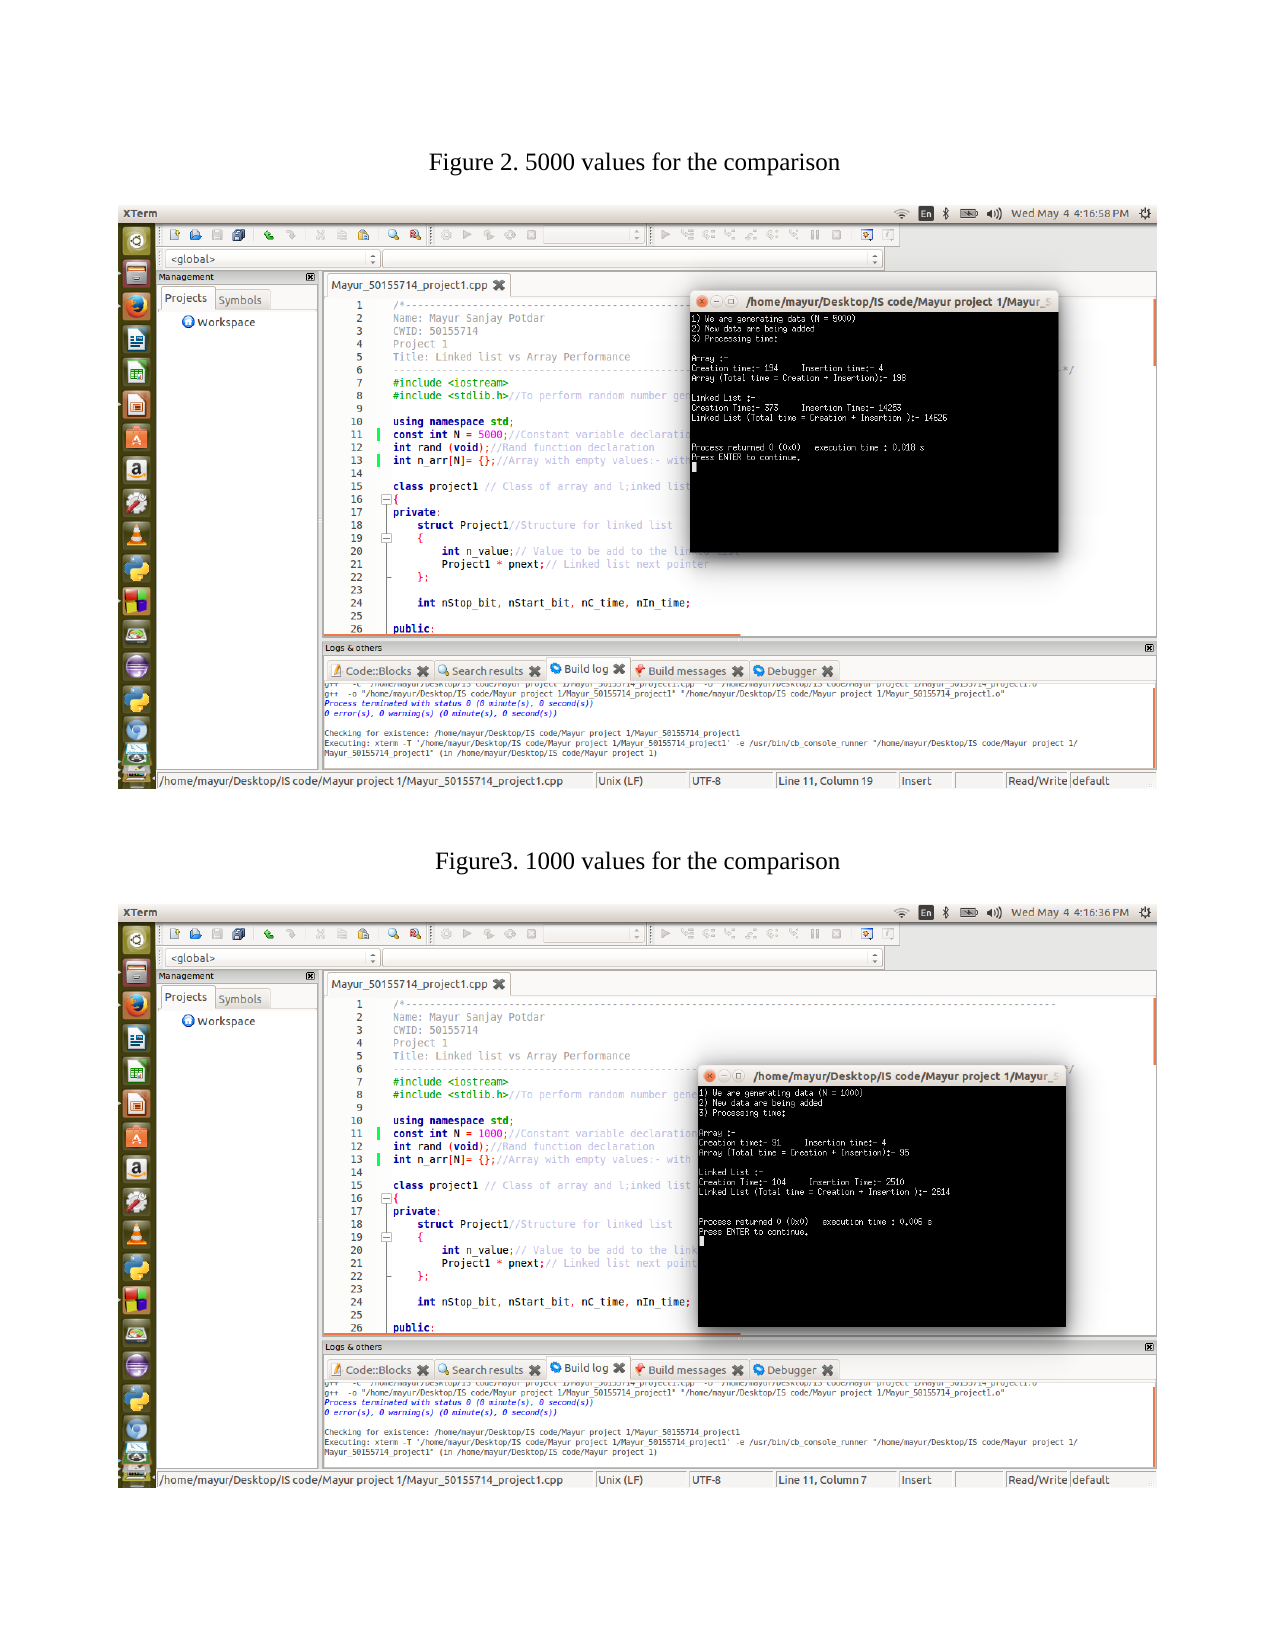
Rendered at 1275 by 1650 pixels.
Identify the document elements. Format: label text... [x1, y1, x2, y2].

picture [118, 204, 1157, 789]
picture [118, 903, 1157, 1488]
text Figure 2. 5000 values for the comparison [118, 147, 1157, 176]
text Figure3. 1000 values for the comparison [118, 846, 1157, 874]
